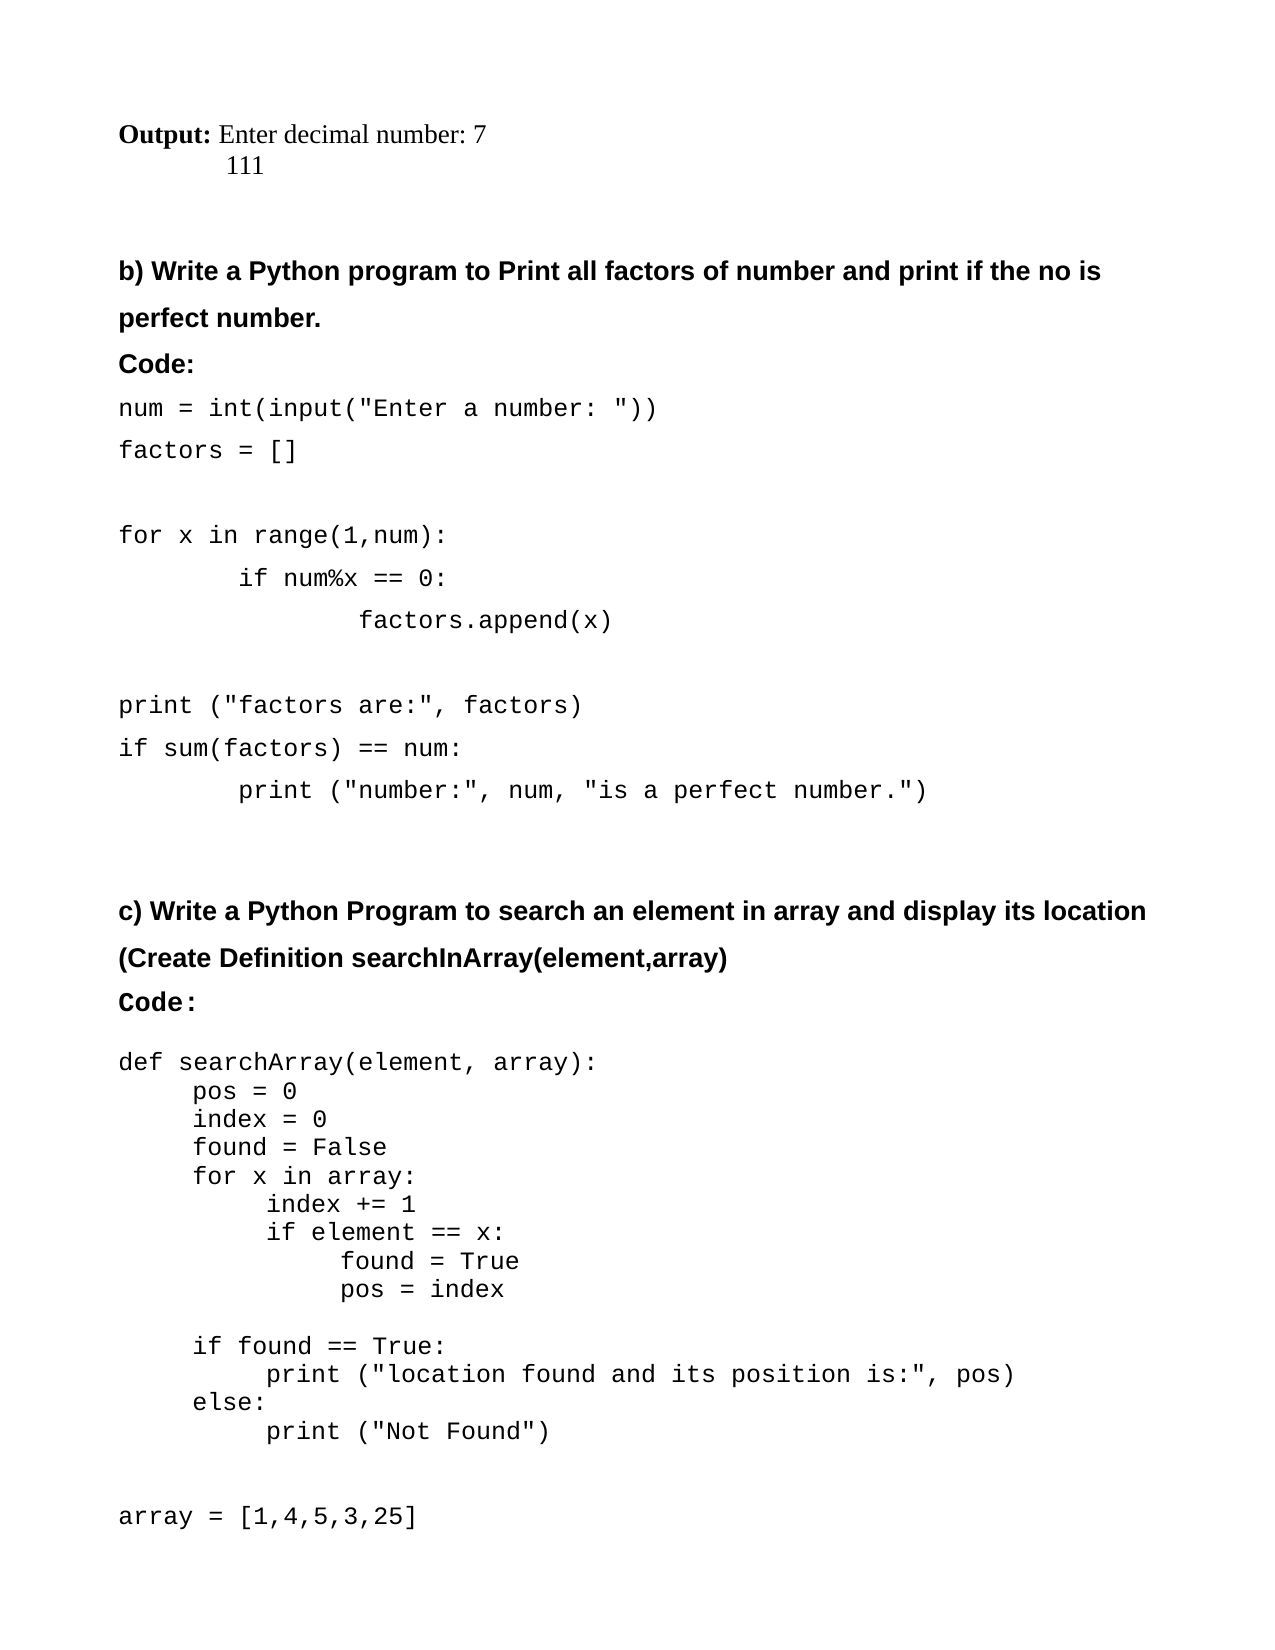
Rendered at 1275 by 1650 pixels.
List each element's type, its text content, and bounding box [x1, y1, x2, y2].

text factors = [] [118, 438, 1157, 466]
text print ("number:", num, "is a perfect number.") [118, 778, 1157, 806]
text index += 1 [118, 1192, 1157, 1220]
text Code: [118, 348, 1157, 380]
text else: [118, 1390, 1157, 1418]
text print ("factors are:", factors) [118, 693, 1157, 721]
text index = 0 [118, 1107, 1157, 1135]
text if sum(factors) == num: [118, 735, 1157, 764]
text if element == x: [118, 1220, 1157, 1248]
text pos = 0 [118, 1078, 1157, 1107]
text print ("Not Found") [118, 1418, 1157, 1447]
text Code: [118, 988, 1157, 1019]
text pos = index [118, 1277, 1157, 1305]
text def searchArray(element, array): [118, 1050, 1157, 1078]
text print ("location found and its position is:", pos) [118, 1362, 1157, 1390]
text for x in range(1,num): [118, 523, 1157, 551]
text c) Write a Python Program to search an element in array and display its location (Create Definition searchInArray(element,array) [118, 895, 1157, 973]
text array = [1,4,5,3,25] [118, 1503, 1157, 1532]
text 111 [118, 149, 1157, 180]
text num = int(input("Enter a number: ")) [118, 395, 1157, 424]
text if found == True: [118, 1333, 1157, 1362]
text found = True [118, 1248, 1157, 1277]
text if num%x == 0: [118, 565, 1157, 594]
text Output: Enter decimal number: 7 [118, 118, 1157, 149]
text for x in array: [118, 1163, 1157, 1192]
text b) Write a Python program to Print all factors of number and print if the no is perfect number. [118, 255, 1157, 333]
text found = False [118, 1135, 1157, 1163]
text factors.append(x) [118, 608, 1157, 636]
